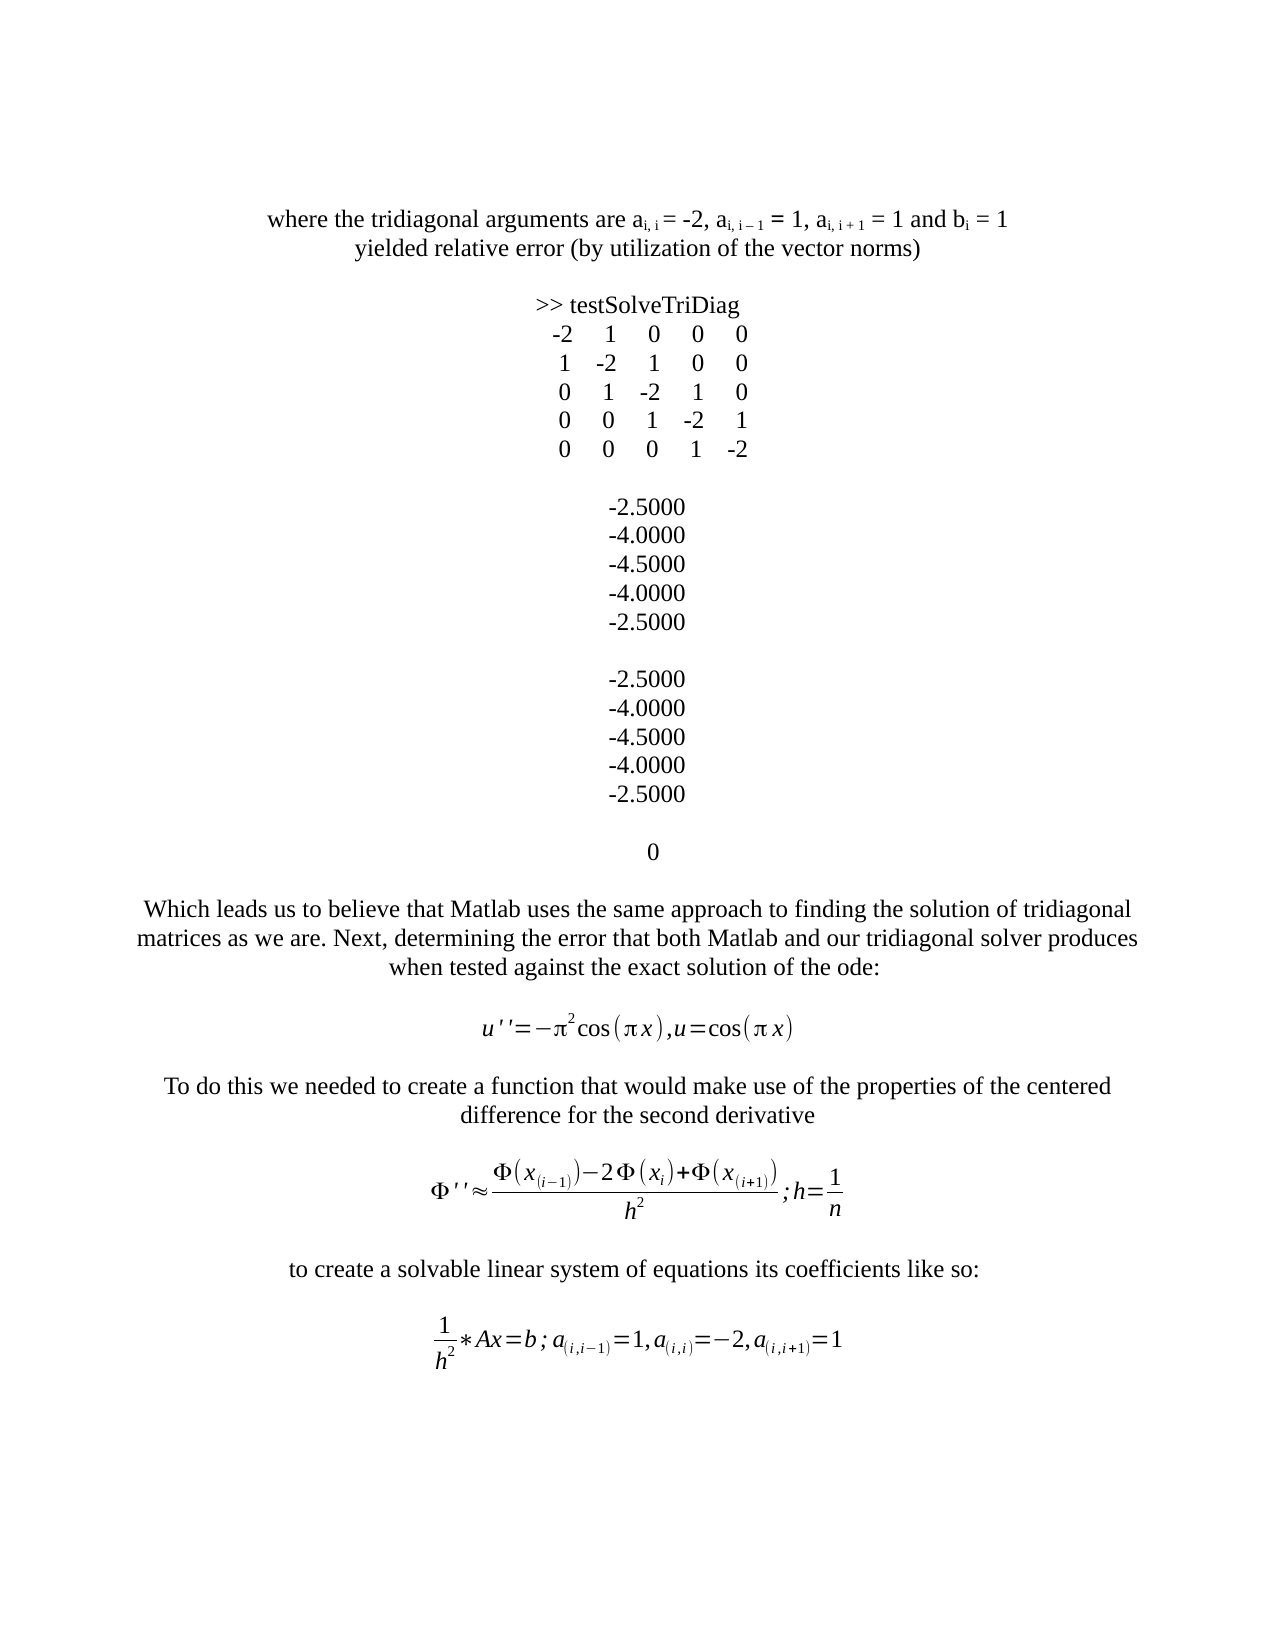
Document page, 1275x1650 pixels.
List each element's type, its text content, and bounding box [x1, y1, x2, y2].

text -2.5000 [118, 607, 1157, 636]
text 1 -2 1 0 0 [118, 348, 1157, 377]
text -2.5000 [118, 492, 1157, 521]
text To do this we needed to create a function that would make use of the properties of the centered difference for the second derivative [118, 1071, 1157, 1128]
text Which leads us to believe that Matlab uses the same approach to finding the solution of tridiagonal matrices as we are. Next, determining the error that both Matlab and our tridiagonal solver produces when tested against the exact solution of the ode: [118, 894, 1157, 981]
text 0 0 0 1 -2 [118, 434, 1157, 463]
text to create a solvable linear system of equations its coefficients like so: [118, 1254, 1157, 1283]
text where the tridiagonal arguments are ai, i = -2, ai, i – 1 = 1, ai, i + 1 = 1 and bi = 1 [118, 204, 1157, 233]
text -4.0000 [118, 693, 1157, 722]
text -2 1 0 0 0 [118, 319, 1157, 348]
text yielded relative error (by utilization of the vector norms) [118, 233, 1157, 262]
text -4.5000 [118, 722, 1157, 751]
text -2.5000 [118, 779, 1157, 808]
text -4.5000 [118, 549, 1157, 578]
text -2.5000 [118, 664, 1157, 693]
text >> testSolveTriDiag [118, 291, 1157, 319]
text 0 1 -2 1 0 [118, 377, 1157, 406]
text -4.0000 [118, 578, 1157, 607]
text 0 [118, 837, 1157, 866]
text 0 0 1 -2 1 [118, 406, 1157, 434]
text -4.0000 [118, 751, 1157, 779]
text -4.0000 [118, 521, 1157, 549]
